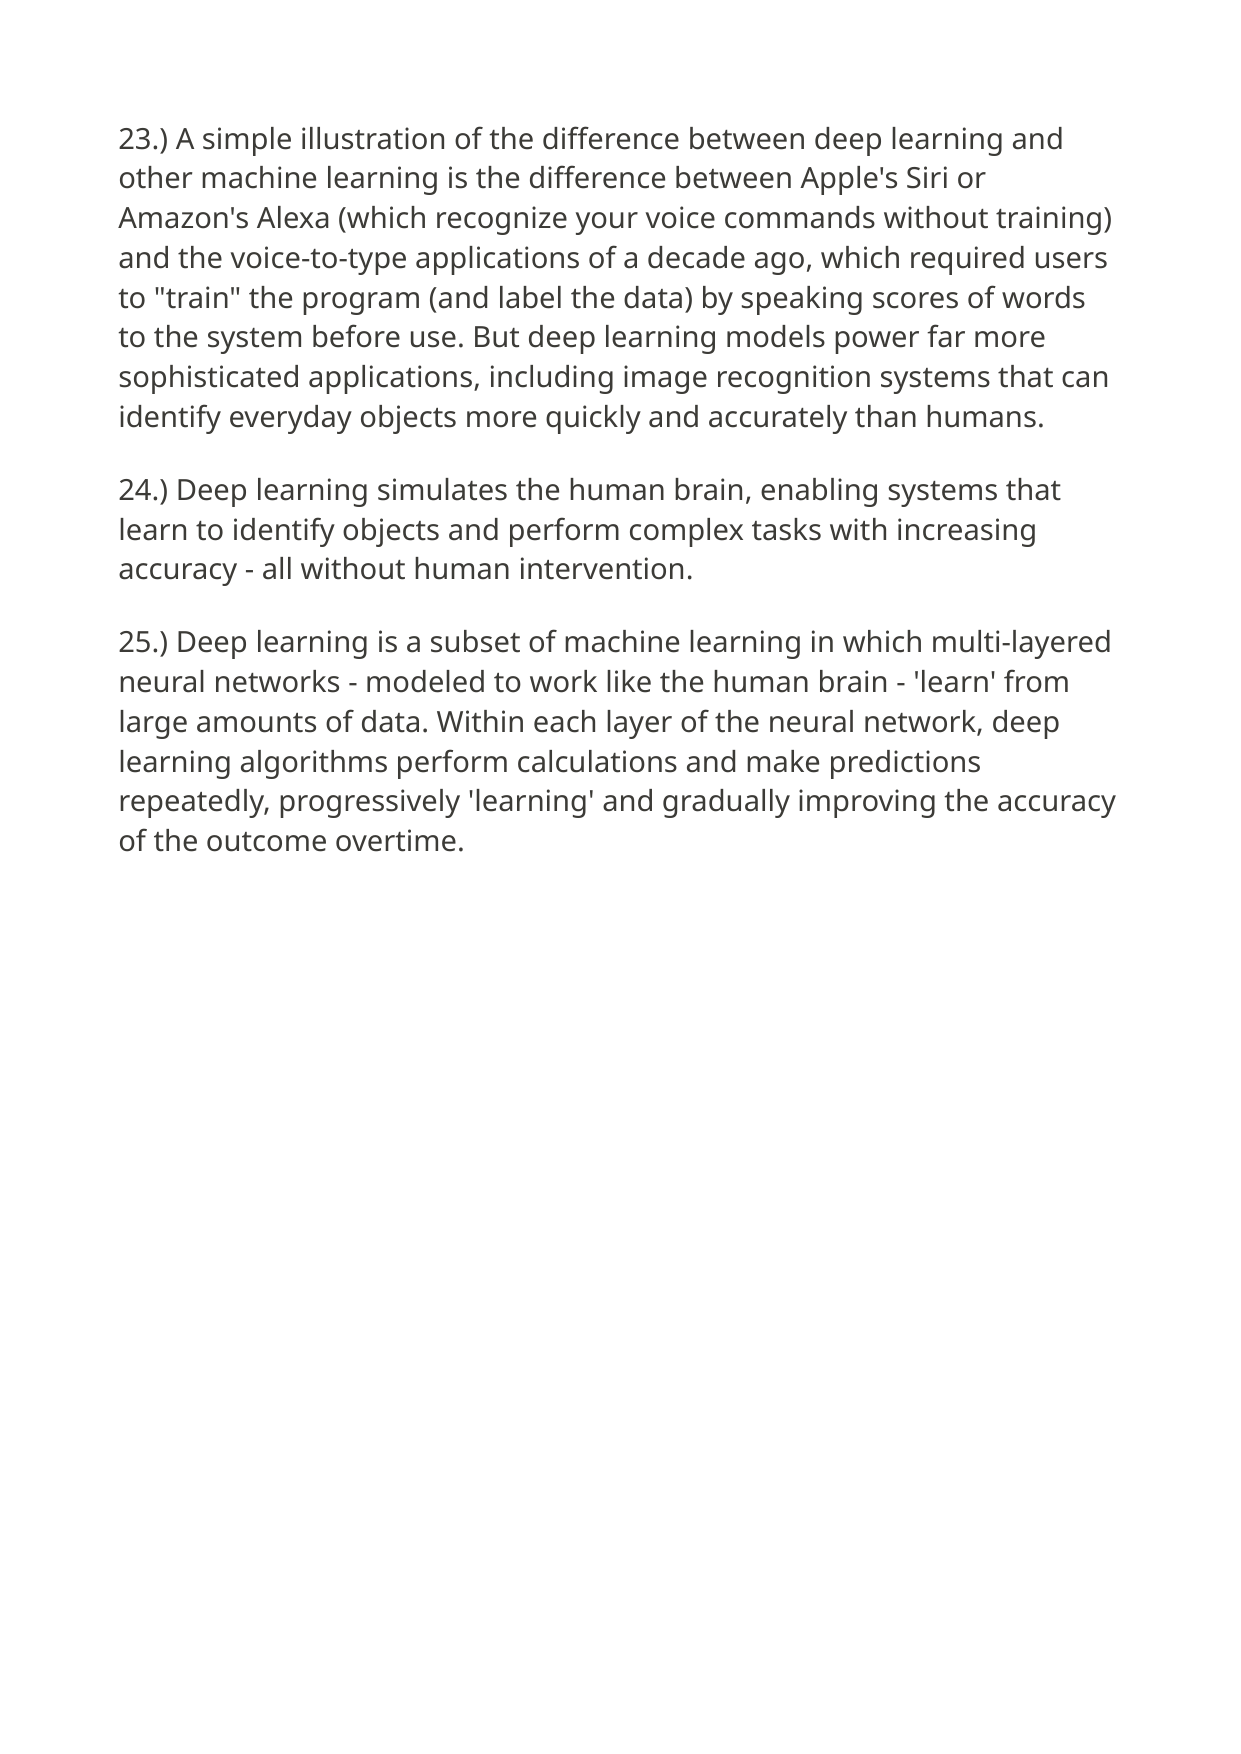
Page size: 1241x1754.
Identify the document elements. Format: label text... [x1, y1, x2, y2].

text 23.) A simple illustration of the difference between deep learning and other machine learning is the difference between Apple's Siri or Amazon's Alexa (which recognize your voice commands without training) and the voice-to-type applications of a decade ago, which required users to "train" the program (and label the data) by speaking scores of words to the system before use. But deep learning models power far more sophisticated applications, including image recognition systems that can identify everyday objects more quickly and accurately than humans. [118, 118, 1122, 436]
text 25.) Deep learning is a subset of machine learning in which multi-layered neural networks - modeled to work like the human brain - 'learn' from large amounts of data. Within each layer of the neural network, deep learning algorithms perform calculations and make predictions repeatedly, progressively 'learning' and gradually improving the accuracy of the outcome overtime. [118, 622, 1122, 860]
text 24.) Deep learning simulates the human brain, enabling systems that learn to identify objects and perform complex tasks with increasing accuracy - all without human intervention. [118, 469, 1122, 588]
